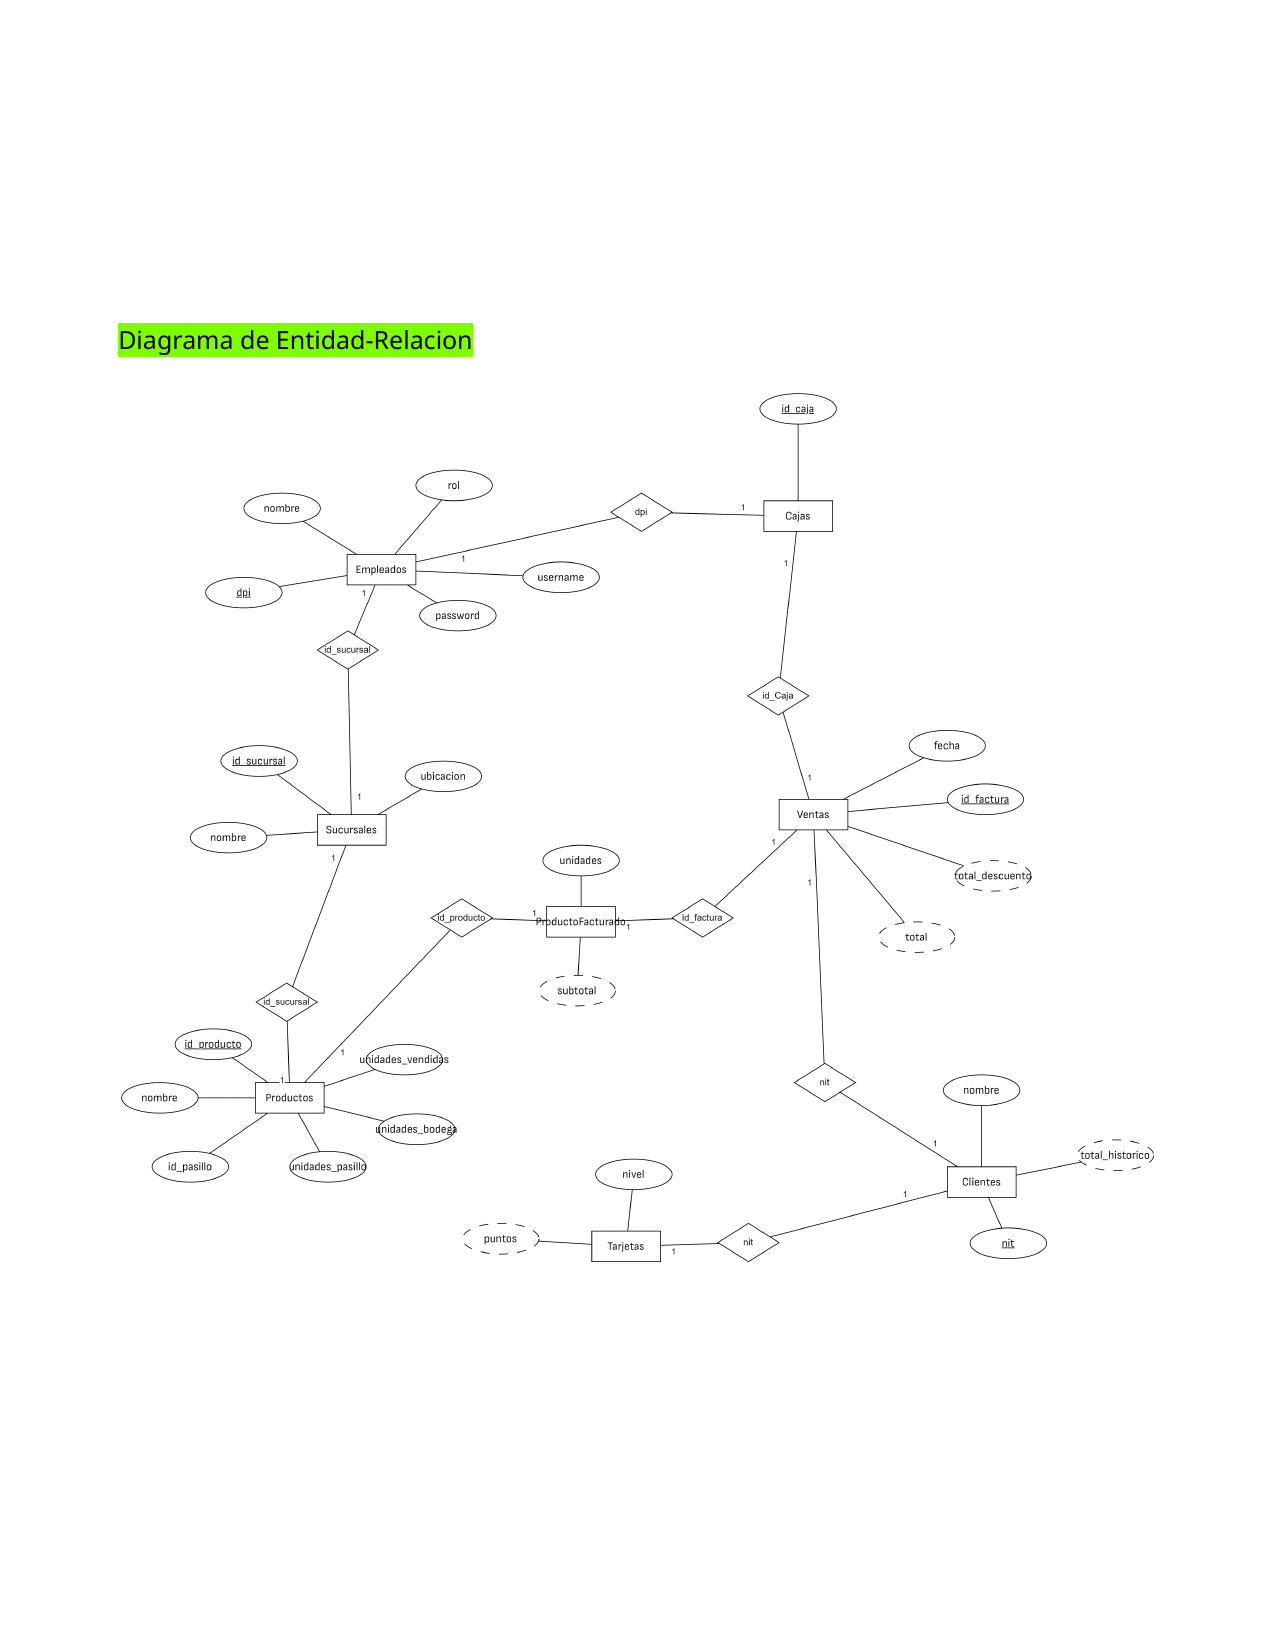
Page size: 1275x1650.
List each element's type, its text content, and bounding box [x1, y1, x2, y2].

text Diagrama de Entidad-Relacion [118, 322, 1157, 357]
picture [118, 390, 1157, 1265]
